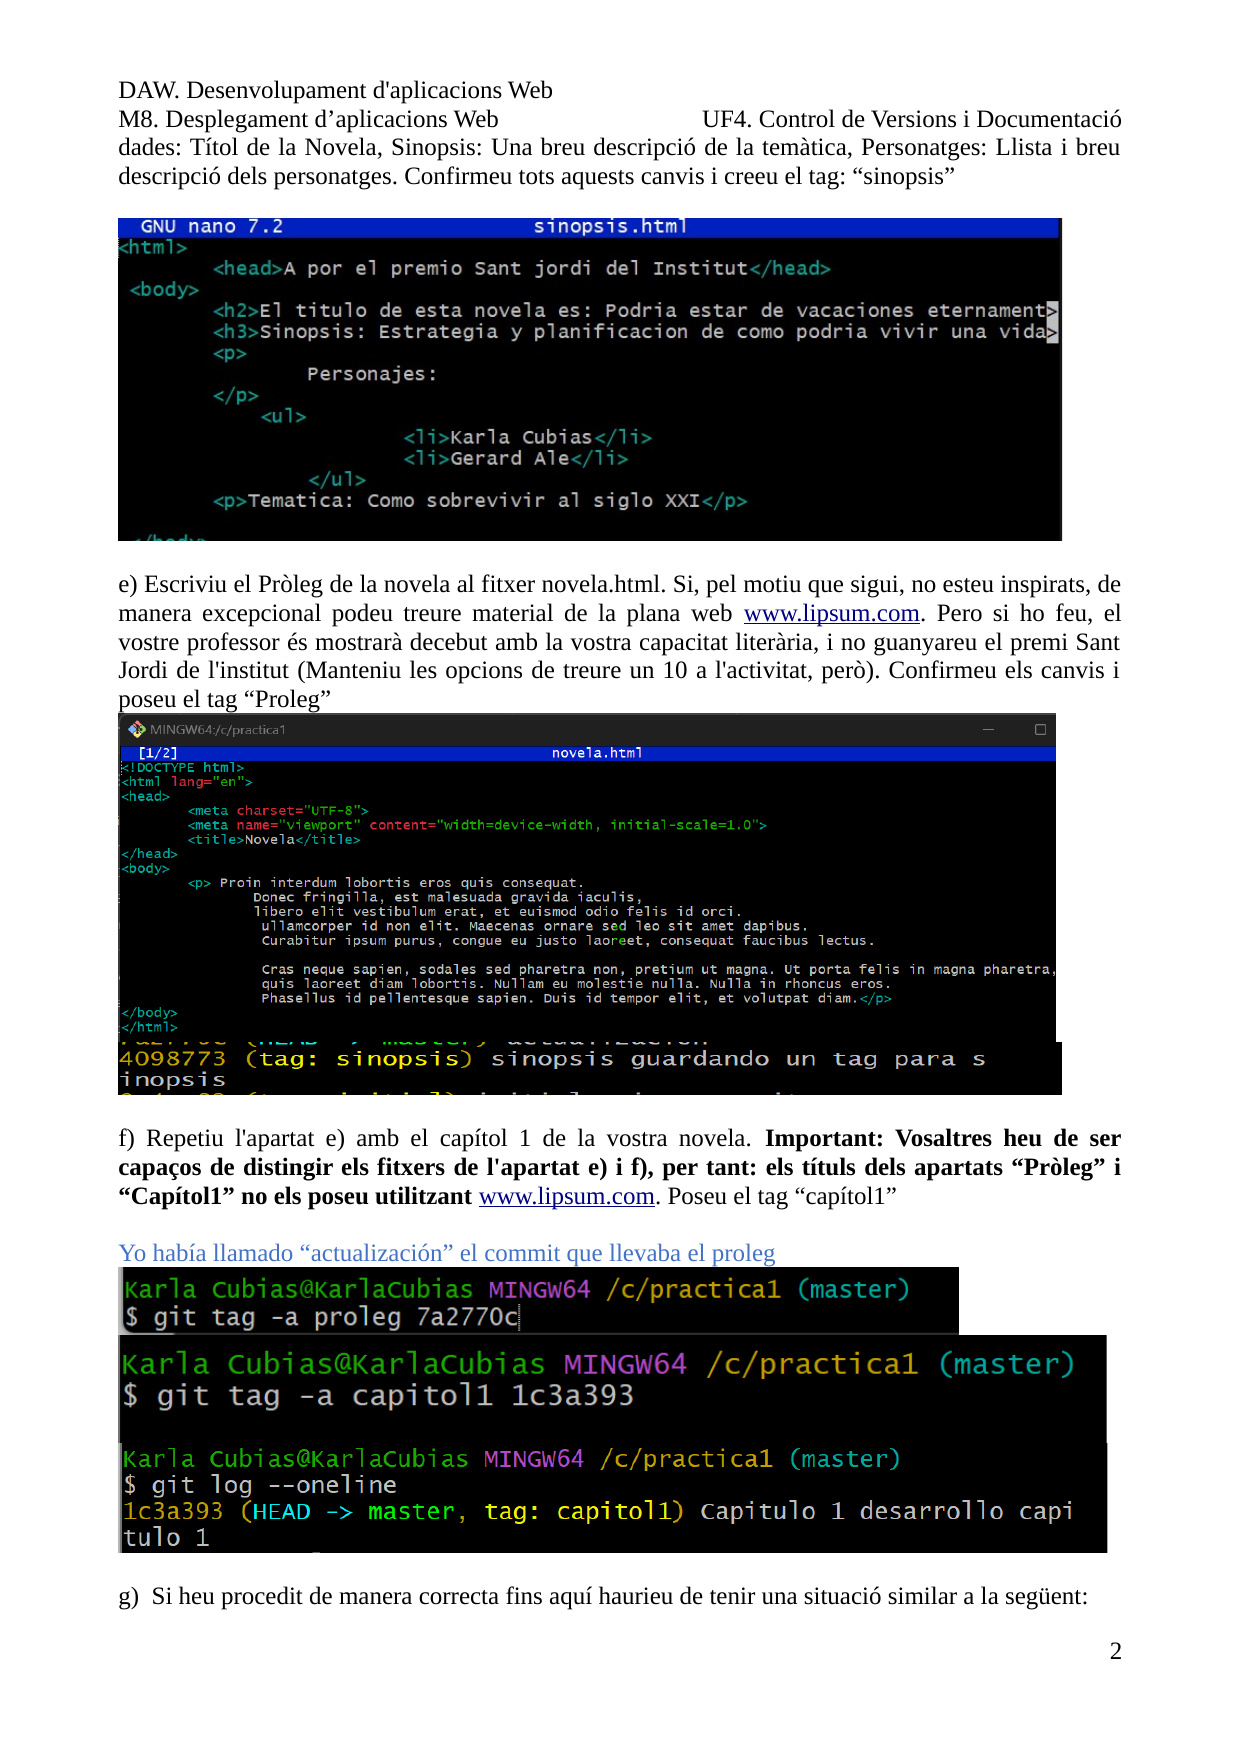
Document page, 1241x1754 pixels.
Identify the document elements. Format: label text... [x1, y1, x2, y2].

text Yo había llamado “actualización” el commit que llevaba el proleg [118, 1238, 1122, 1267]
text f) Repetiu l'apartat e) amb el capítol 1 de la vostra novela. Important: Vosaltres heu de ser capaços de distingir els fitxers de l'apartat e) i f), per tant: els títuls dels apartats “Pròleg” i “Capítol1” no els poseu utilitzant www.lipsum.com. Poseu el tag “capítol1” [118, 1123, 1122, 1209]
text e) Escriviu el Pròleg de la novela al fitxer novela.html. Si, pel motiu que sigui, no esteu inspirats, de manera excepcional podeu treure material de la plana web www.lipsum.com. Pero si ho feu, el vostre professor és mostrarà decebut amb la vostra capacitat literària, i no guanyareu el premi Sant Jordi de l'institut (Manteniu les opcions de treure un 10 a l'activitat, però). Confirmeu els canvis i poseu el tag “Proleg” [118, 569, 1122, 713]
text dades: Títol de la Novela, Sinopsis: Una breu descripció de la temàtica, Personatges: Llista i breu descripció dels personatges. Confirmeu tots aquests canvis i creeu el tag: “sinopsis” [118, 132, 1122, 190]
text g) Si heu procedit de manera correcta fins aquí haurieu de tenir una situació similar a la següent: [118, 1581, 1122, 1610]
